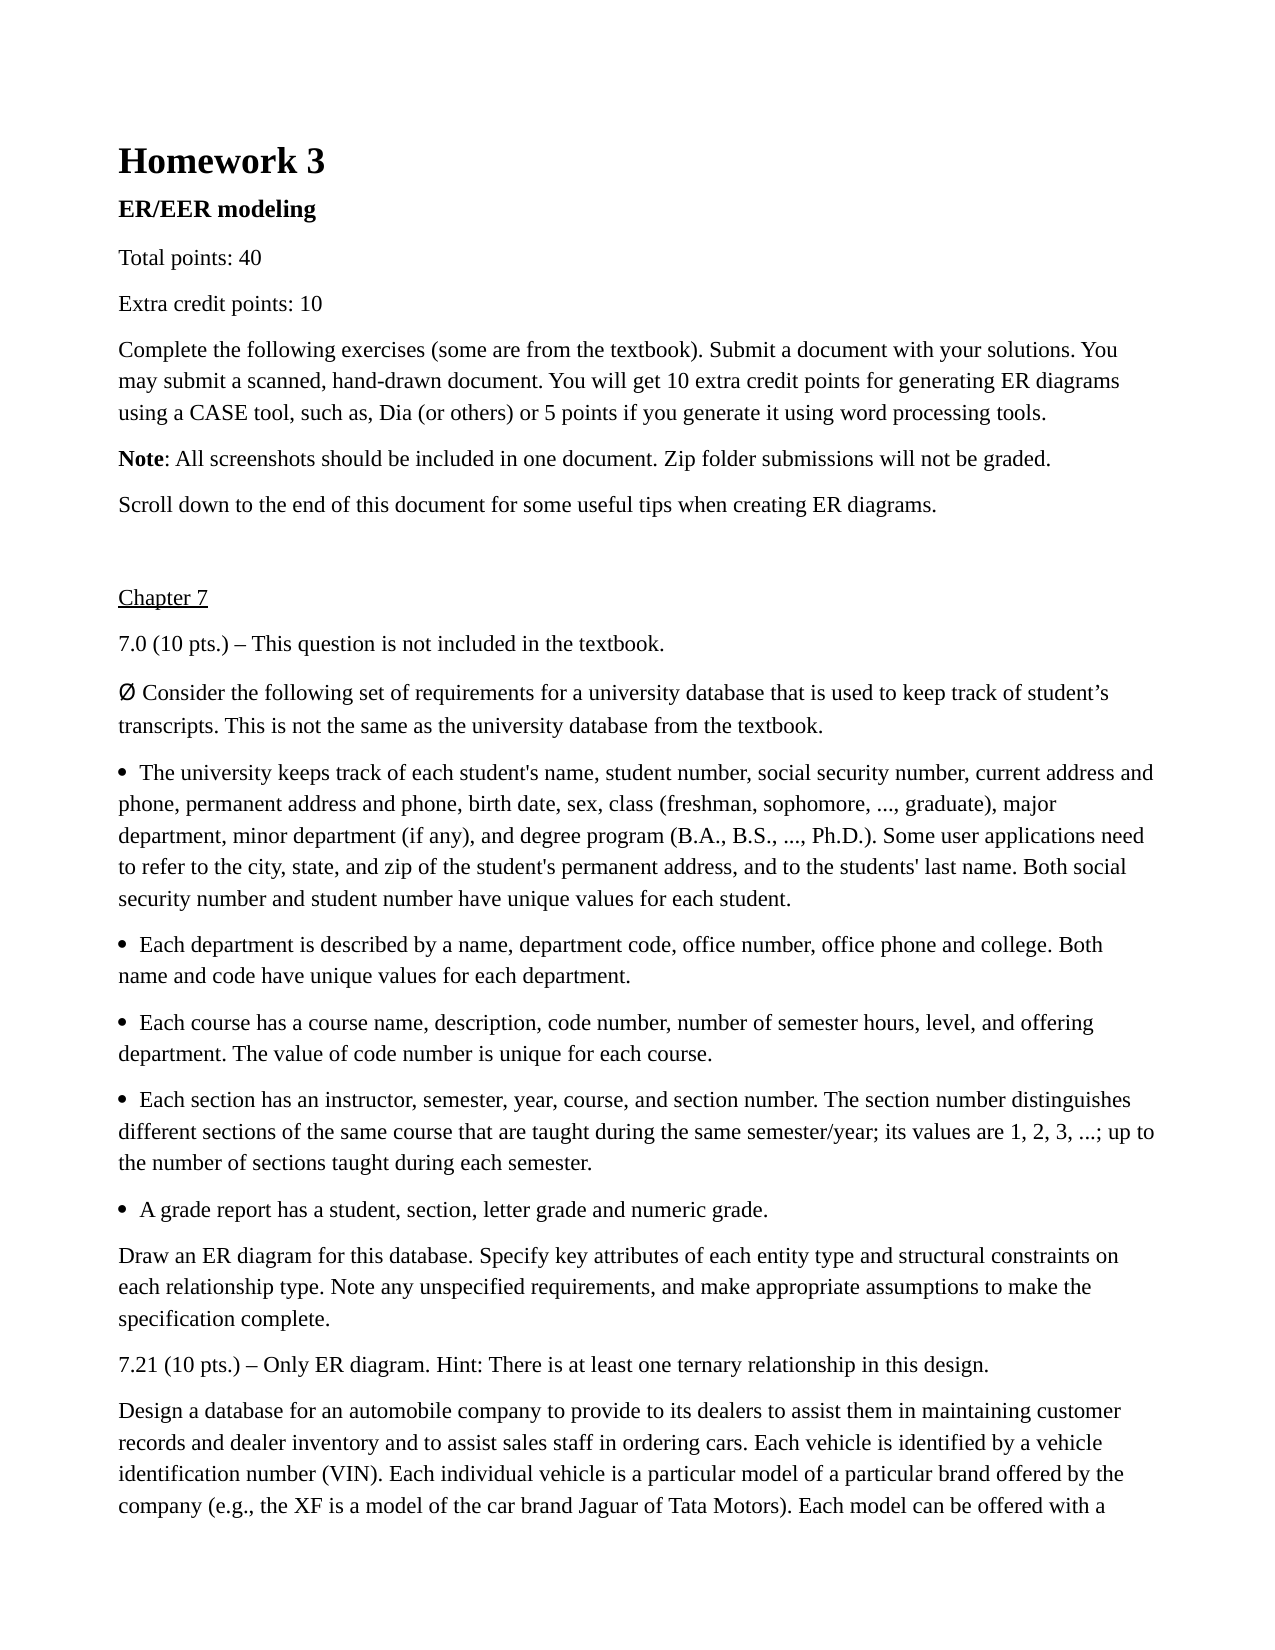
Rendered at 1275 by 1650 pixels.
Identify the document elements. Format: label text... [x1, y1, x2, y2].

text · Each course has a course name, description, code number, number of semester hours, level, and offering department. The value of code number is unique for each course. [118, 1009, 1157, 1067]
text · The university keeps track of each student's name, student number, social security number, current address and phone, permanent address and phone, birth date, sex, class (freshman, sophomore, ..., graduate), major department, minor department (if any), and degree program (B.A., B.S., ..., Ph.D.). Some user applications need to refer to the city, state, and zip of the student's permanent address, and to the students' last name. Both social security number and student number have unique values for each student. [118, 758, 1157, 911]
text Chapter 7 [118, 584, 1157, 610]
text · Each department is described by a name, department code, office number, office phone and college. Both name and code have unique values for each department. [118, 931, 1157, 989]
text Ø Consider the following set of requirements for a university database that is used to keep track of student’s transcripts. This is not the same as the university database from the textbook. [118, 676, 1157, 739]
text Complete the following exercises (some are from the textbook). Submit a document with your solutions. You may submit a scanned, hand-drawn document. You will get 10 extra credit points for generating ER diagrams using a CASE tool, such as, Dia (or others) or 5 points if you generate it using word processing tools. [118, 336, 1157, 425]
text 7.0 (10 pts.) – This question is not included in the textbook. [118, 630, 1157, 656]
text · Each section has an instructor, semester, year, course, and section number. The section number distinguishes different sections of the same course that are taught during the same semester/year; its values are 1, 2, 3, ...; up to the number of sections taught during each semester. [118, 1086, 1157, 1176]
text Extra credit points: 10 [118, 290, 1157, 316]
text Note: All screenshots should be included in one document. Zip folder submissions will not be graded. [118, 445, 1157, 472]
text ER/EER modeling [118, 194, 1157, 223]
subtitle Homework 3 [118, 139, 1157, 182]
text Scroll down to the end of this document for some useful tips when creating ER diagrams. [118, 491, 1157, 518]
text Design a database for an automobile company to provide to its dealers to assist them in maintaining customer records and dealer inventory and to assist sales staff in ordering cars. Each vehicle is identified by a vehicle identification number (VIN). Each individual vehicle is a particular model of a particular brand offered by the company (e.g., the XF is a model of the car brand Jaguar of Tata Motors). Each model can be offered with a [118, 1397, 1157, 1518]
text Total points: 40 [118, 244, 1157, 270]
text · A grade report has a student, section, letter grade and numeric grade. [118, 1196, 1157, 1222]
text Draw an ER diagram for this database. Specify key attributes of each entity type and structural constraints on each relationship type. Note any unspecified requirements, and make appropriate assumptions to make the specification complete. [118, 1242, 1157, 1331]
text 7.21 (10 pts.) – Only ER diagram. Hint: There is at least one ternary relationship in this design. [118, 1351, 1157, 1377]
